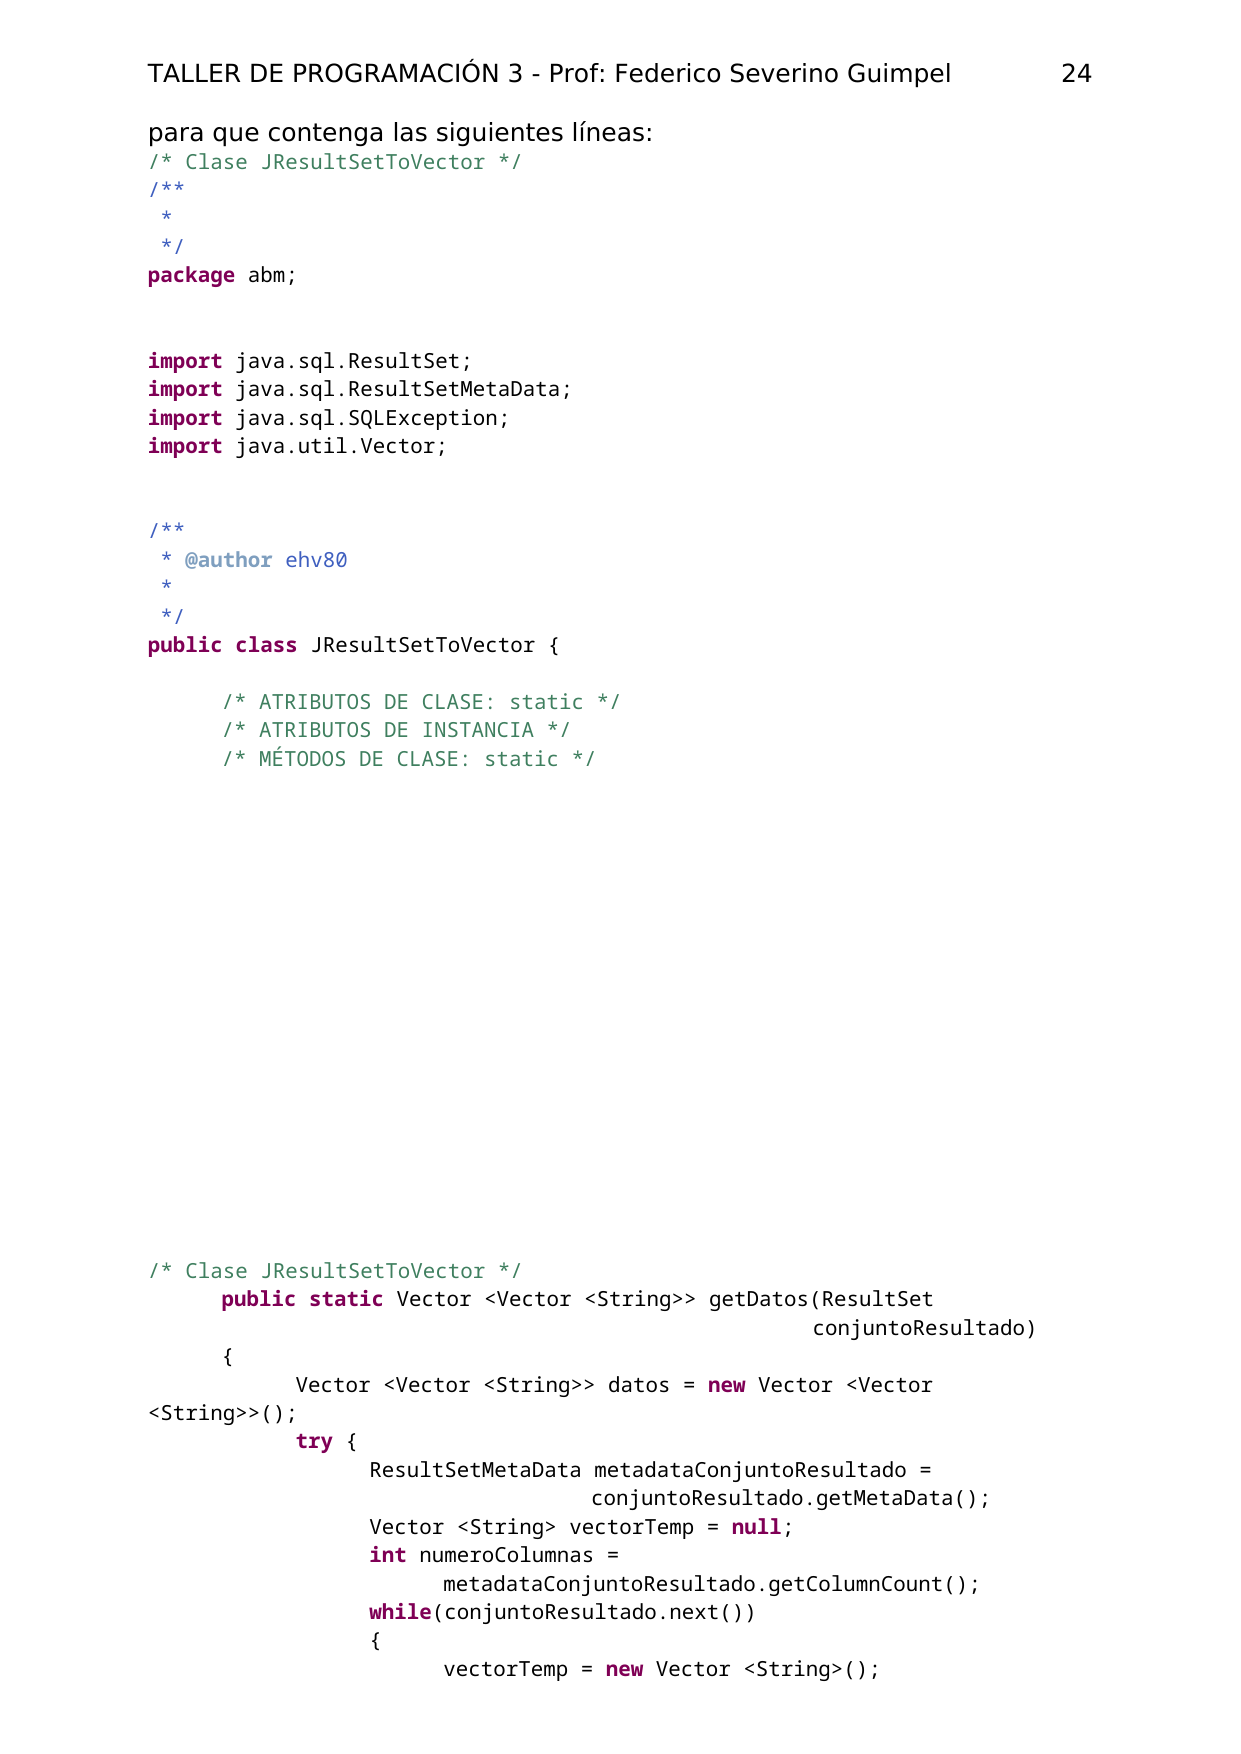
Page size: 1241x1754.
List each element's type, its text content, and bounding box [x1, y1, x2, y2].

text Vector <Vector <String>> datos = new Vector <Vector <String>>(); [148, 1370, 1093, 1427]
text while(conjuntoResultado.next()) [148, 1597, 1093, 1626]
text public class JResultSetToVector { [148, 630, 1093, 659]
text try { [148, 1427, 1093, 1455]
text conjuntoResultado) [148, 1313, 1093, 1341]
text /** [148, 517, 1093, 545]
text import java.util.Vector; [148, 431, 1093, 460]
text import java.sql.ResultSet; [148, 346, 1093, 374]
text */ [148, 602, 1093, 630]
text conjuntoResultado.getMetaData(); [148, 1483, 1093, 1512]
text metadataConjuntoResultado.getColumnCount(); [148, 1569, 1093, 1597]
text * [148, 204, 1093, 232]
text /** [148, 175, 1093, 204]
text import java.sql.SQLException; [148, 403, 1093, 431]
text import java.sql.ResultSetMetaData; [148, 374, 1093, 403]
text { [148, 1341, 1093, 1370]
text package abm; [148, 261, 1093, 289]
text * @author ehv80 [148, 545, 1093, 573]
text para que contenga las siguientes líneas: [148, 118, 1093, 147]
text /* Clase JResultSetToVector */ [148, 1256, 1093, 1284]
text Vector <String> vectorTemp = null; [148, 1512, 1093, 1540]
text int numeroColumnas = [148, 1540, 1093, 1569]
text /* ATRIBUTOS DE INSTANCIA */ [148, 716, 1093, 744]
text * [148, 573, 1093, 602]
text vectorTemp = new Vector <String>(); [148, 1654, 1093, 1682]
text */ [148, 232, 1093, 261]
text { [148, 1626, 1093, 1654]
text public static Vector <Vector <String>> getDatos(ResultSet [148, 1284, 1093, 1313]
text /* Clase JResultSetToVector */ [148, 147, 1093, 175]
text ResultSetMetaData metadataConjuntoResultado = [148, 1455, 1093, 1483]
text /* ATRIBUTOS DE CLASE: static */ [148, 687, 1093, 716]
text /* MÉTODOS DE CLASE: static */ [148, 744, 1093, 772]
